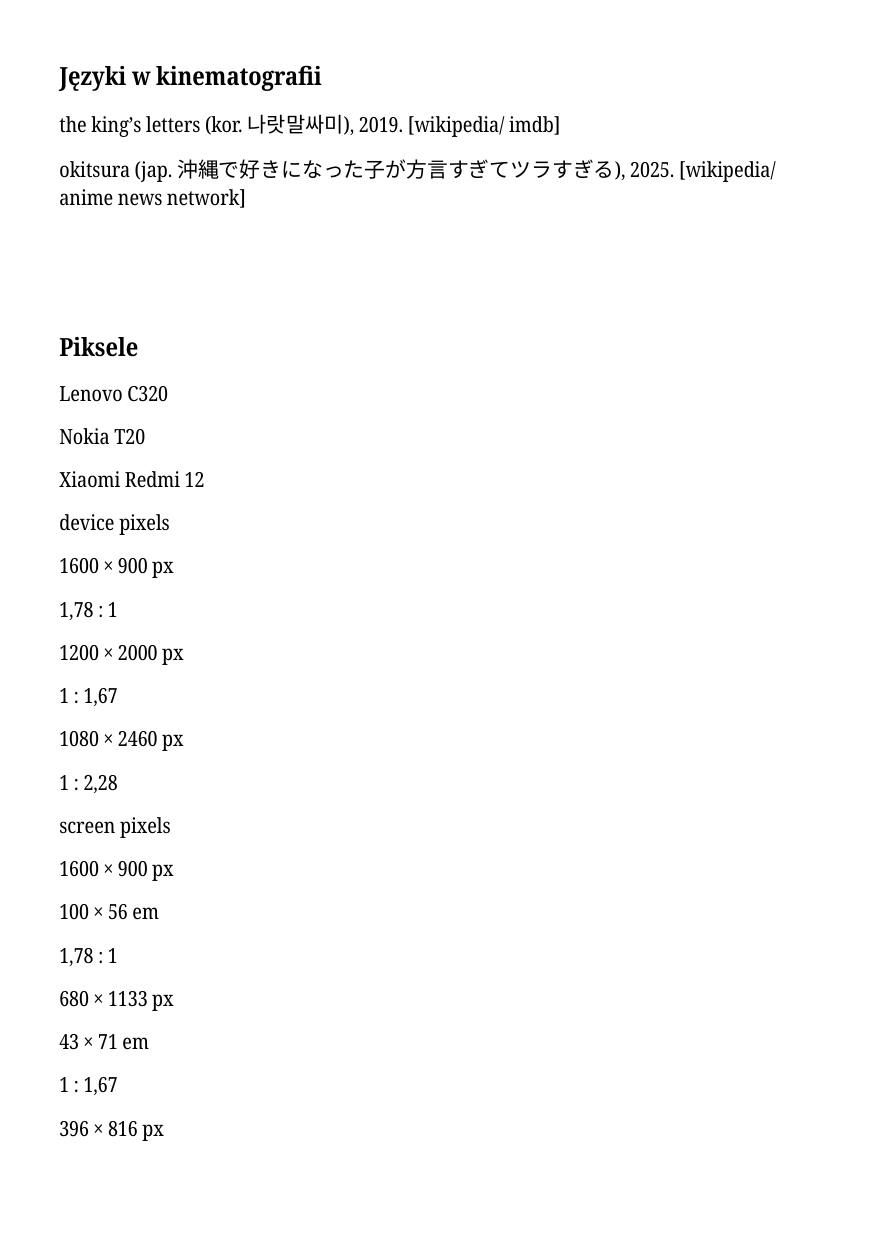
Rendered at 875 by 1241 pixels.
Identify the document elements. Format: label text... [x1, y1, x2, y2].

text Nokia T20 [59, 422, 815, 450]
subtitle Języki w kinematografii [59, 59, 815, 93]
text Xiaomi Redmi 12 [59, 465, 815, 494]
text Lenovo C320 [59, 379, 815, 407]
text 1 : 1,67 [59, 1070, 815, 1099]
text 1600 × 900 px [59, 552, 815, 580]
text 1 : 1,67 [59, 681, 815, 710]
text 1080 × 2460 px [59, 724, 815, 753]
text 100 × 56 em [59, 897, 815, 926]
text okitsura (jap. 沖縄で好きになった子が方言すぎてツラすぎる), 2025. [wikipedia/ anime news network] [59, 153, 815, 212]
text the kingʼs letters (kor. 나랏말싸미), 2019. [wikipedia/ imdb] [59, 108, 815, 138]
text 43 × 71 em [59, 1027, 815, 1056]
text 396 × 816 px [59, 1114, 815, 1142]
text 1,78 : 1 [59, 941, 815, 969]
text screen pixels [59, 811, 815, 839]
text 1 : 2,28 [59, 768, 815, 796]
text 1200 × 2000 px [59, 638, 815, 667]
text 1600 × 900 px [59, 854, 815, 883]
text 680 × 1133 px [59, 984, 815, 1012]
text 1,78 : 1 [59, 595, 815, 623]
subtitle Piksele [59, 330, 815, 364]
text device pixels [59, 508, 815, 537]
